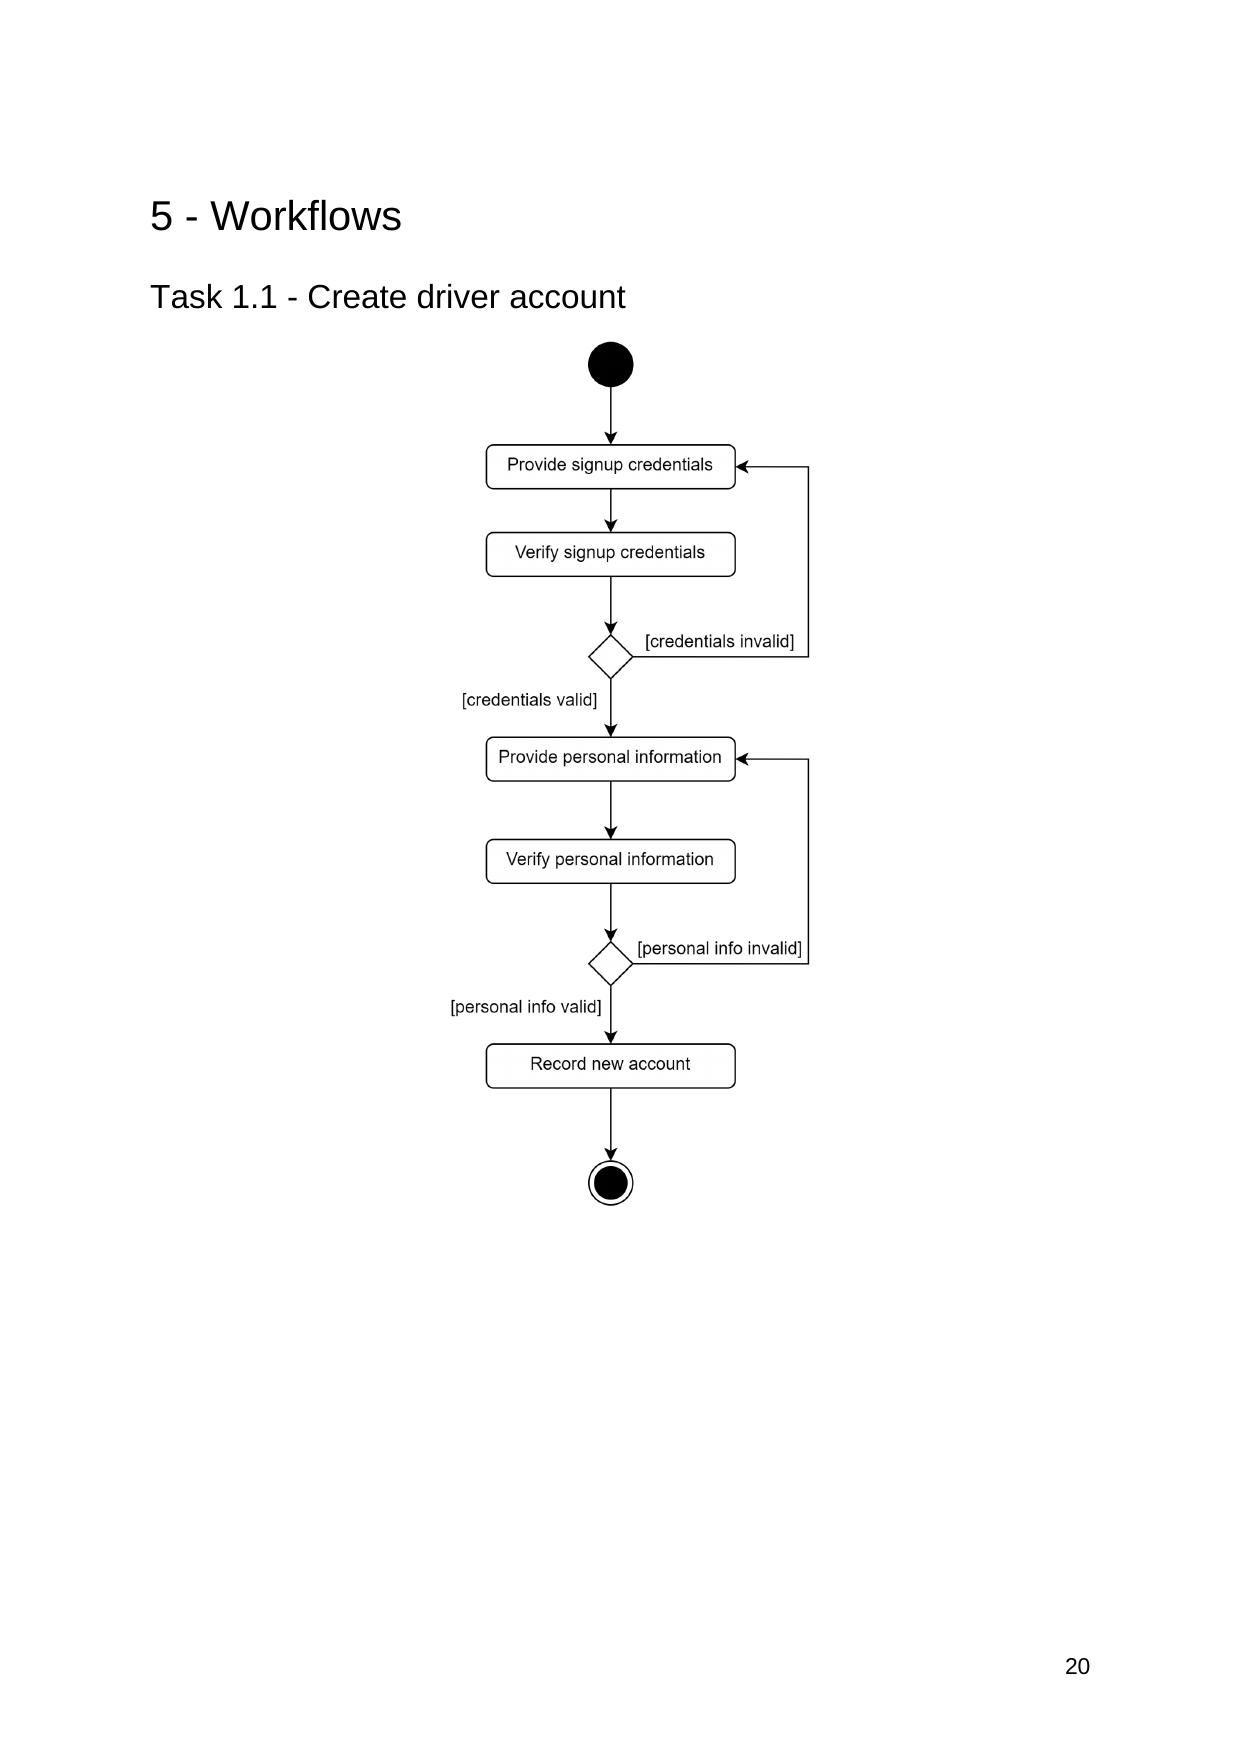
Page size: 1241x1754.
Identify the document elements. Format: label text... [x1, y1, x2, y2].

subtitle 5 - Workflows [150, 192, 1090, 239]
picture [405, 328, 835, 1220]
subtitle Task 1.1 - Create driver account [150, 277, 1090, 316]
